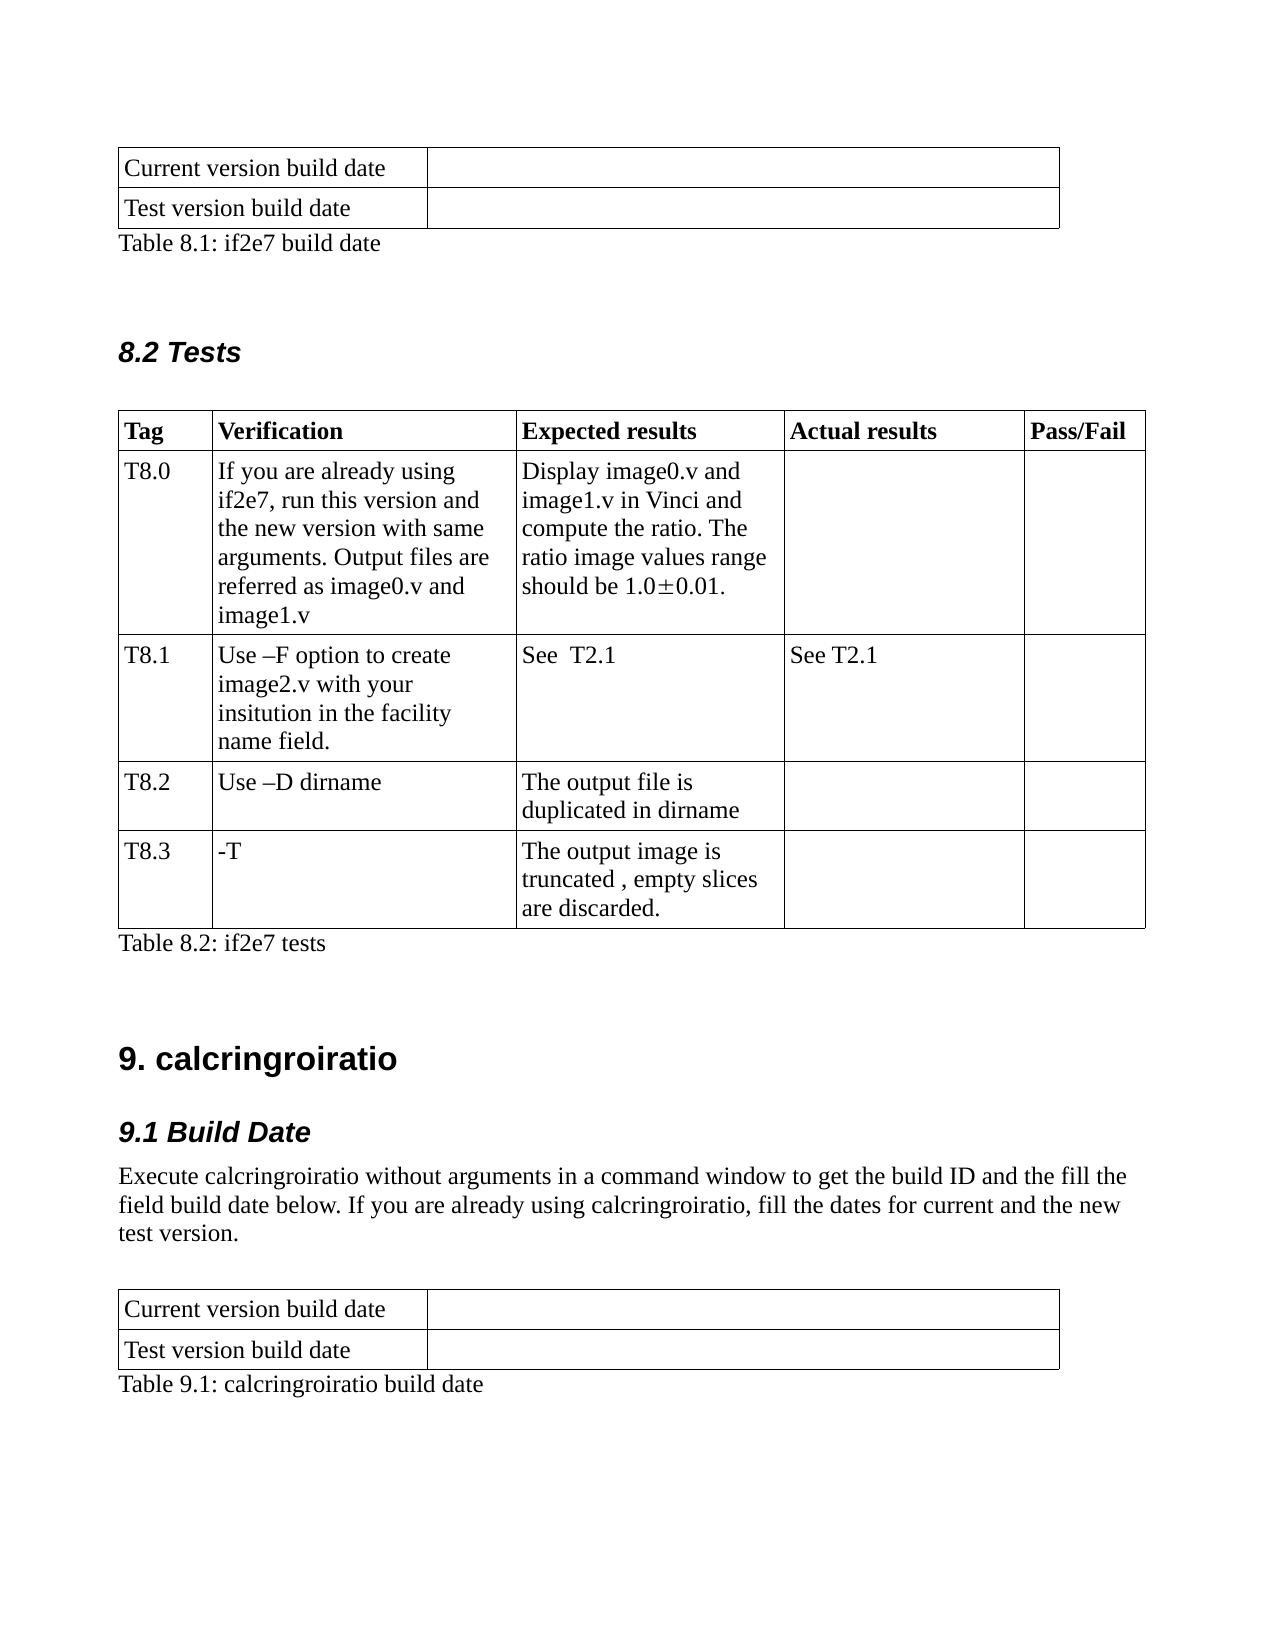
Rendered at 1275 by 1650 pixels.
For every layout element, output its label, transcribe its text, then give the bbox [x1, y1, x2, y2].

table_header Tag [119, 411, 212, 450]
table_header Verification [213, 411, 516, 450]
table_header Pass/Fail [1025, 411, 1145, 450]
table_cell The output file is duplicated in dirname [517, 762, 784, 830]
table_header Current version build date [119, 148, 427, 187]
table_header Expected results [517, 411, 784, 450]
table_cell Test version build date [119, 188, 427, 227]
table_cell See T2.1 [785, 635, 1024, 761]
subtitle 8.2 Tests [118, 335, 1157, 369]
table_cell [428, 188, 1059, 227]
table_cell Test version build date [119, 1330, 427, 1369]
table_cell T8.1 [119, 635, 212, 761]
text Table 8.1: if2e7 build date [118, 228, 1157, 256]
table_header [428, 1290, 1059, 1329]
table_cell Display image0.v and image1.v in Vinci and compute the ratio. The ratio image values range should be 1.0 [517, 451, 784, 634]
table_cell See T2.1 [517, 635, 784, 761]
text Table 9.1: calcringroiratio build date [118, 1369, 1157, 1398]
table_cell -T [213, 831, 516, 928]
table_cell [1025, 635, 1145, 761]
table_cell [1025, 831, 1145, 928]
table_cell The output image is truncated , empty slices are discarded. [517, 831, 784, 928]
subtitle 9.1 Build Date [118, 1115, 1157, 1148]
table_cell Use –D dirname [213, 762, 516, 830]
table_cell [1025, 451, 1145, 634]
table_header Current version build date [119, 1290, 427, 1329]
subtitle 9. calcringroiratio [118, 1039, 1157, 1077]
table_cell [428, 1330, 1059, 1369]
table_cell [785, 762, 1024, 830]
table_cell If you are already using if2e7, run this version and the new version with same arguments. Output files are referred as image0.v and image1.v [213, 451, 516, 634]
text Table 8.2: if2e7 tests [118, 928, 1157, 957]
table_cell Use –F option to create image2.v with your insitution in the facility name field. [213, 635, 516, 761]
table_cell T8.0 [119, 451, 212, 634]
table_cell T8.3 [119, 831, 212, 928]
table_header [428, 148, 1059, 187]
text Execute calcringroiratio without arguments in a command window to get the build ID and the fill the field build date below. If you are already using calcringroiratio, fill the dates for current and the new test version. [118, 1161, 1157, 1247]
table_cell [1025, 762, 1145, 830]
table_header Actual results [785, 411, 1024, 450]
table_cell [785, 451, 1024, 634]
table_cell T8.2 [119, 762, 212, 830]
table_cell [785, 831, 1024, 928]
